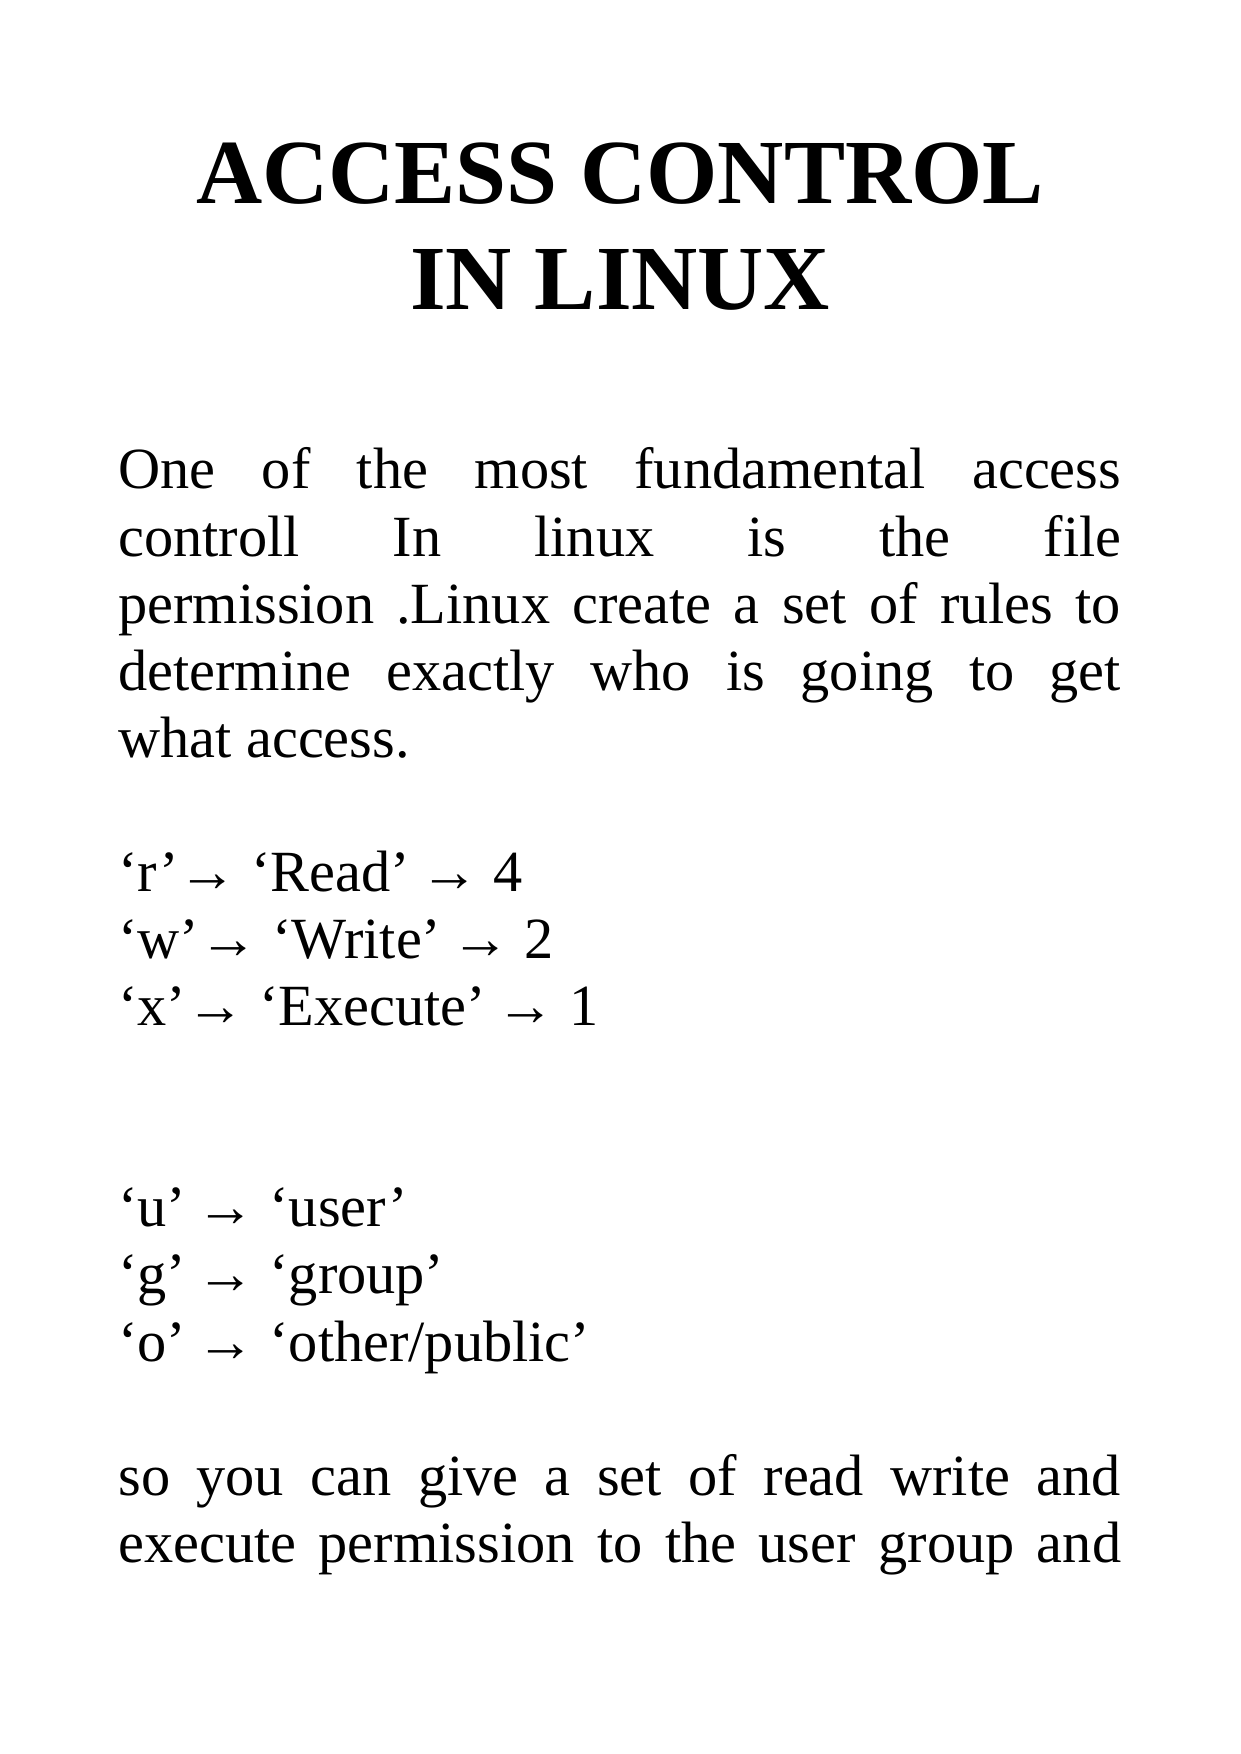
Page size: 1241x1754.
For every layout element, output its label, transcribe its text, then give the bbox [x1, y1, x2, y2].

text ‘u’ → ‘user’ [118, 1172, 1122, 1239]
text ‘g’ → ‘group’ [118, 1239, 1122, 1306]
text One of the most fundamental access controll In linux is the file permission .Linux create a set of rules to determine exactly who is going to get what access. [118, 434, 1122, 770]
text ‘x’→ ‘Execute’ → 1 [118, 971, 1122, 1038]
text IN LINUX [118, 223, 1122, 329]
text ACCESS CONTROL [118, 118, 1122, 223]
text so you can give a set of read write and execute permission to the user group and [118, 1441, 1122, 1575]
text ‘o’ → ‘other/public’ [118, 1306, 1122, 1373]
text ‘r’→ ‘Read’ → 4 [118, 837, 1122, 904]
text ‘w’→ ‘Write’ → 2 [118, 904, 1122, 971]
